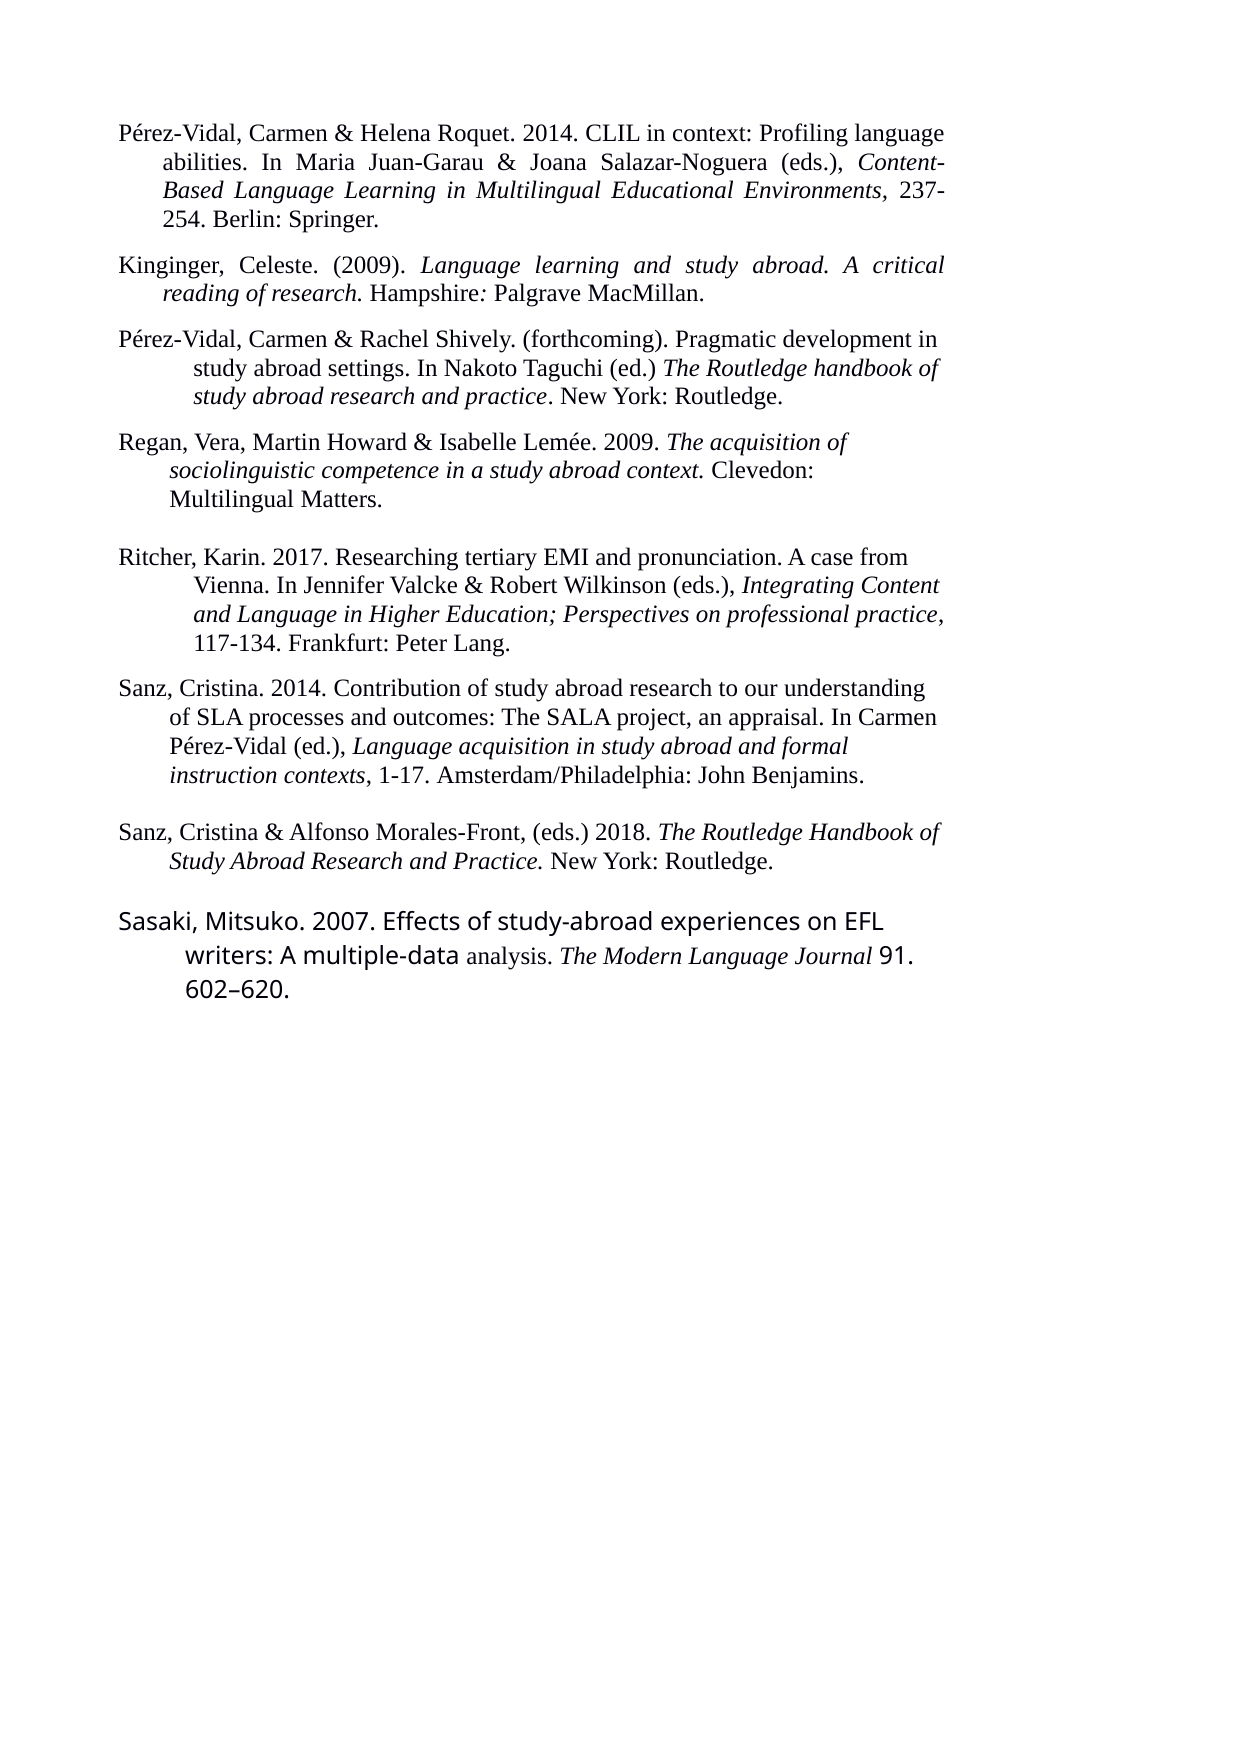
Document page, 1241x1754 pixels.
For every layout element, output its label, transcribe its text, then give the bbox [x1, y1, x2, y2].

text Ritcher, Karin. 2017. Researching tertiary EMI and pronunciation. A case from Vienna. In Jennifer Valcke & Robert Wilkinson (eds.), Integrating Content and Language in Higher Education; Perspectives on professional practice, 117-134. Frankfurt: Peter Lang. [118, 542, 945, 657]
text Kinginger, Celeste. (2009). Language learning and study abroad. A critical reading of research. Hampshire: Palgrave MacMillan. [118, 250, 945, 307]
text Sanz, Cristina & Alfonso Morales-Front, (eds.) 2018. The Routledge Handbook of Study Abroad Research and Practice. New York: Routledge. [118, 817, 945, 875]
text Sanz, Cristina. 2014. Contribution of study abroad research to our understanding of SLA processes and outcomes: The SALA project, an appraisal. In Carmen Pérez-Vidal (ed.), Language acquisition in study abroad and formal instruction contexts, 1-17. Amsterdam/Philadelphia: John Benjamins. [118, 673, 945, 788]
text Regan, Vera, Martin Howard & Isabelle Lemée. 2009. The acquisition of sociolinguistic competence in a study abroad context. Clevedon: Multilingual Matters. [118, 427, 945, 513]
text Pérez-Vidal, Carmen & Helena Roquet. 2014. CLIL in context: Profiling language abilities. In Maria Juan-Garau & Joana Salazar-Noguera (eds.), Content-Based Language Learning in Multilingual Educational Environments, 237-254. Berlin: Springer. [118, 118, 945, 233]
text Pérez-Vidal, Carmen & Rachel Shively. (forthcoming). Pragmatic development in study abroad settings. In Nakoto Taguchi (ed.) The Routledge handbook of study abroad research and practice. New York: Routledge. [118, 324, 945, 410]
text Sasaki, Mitsuko. 2007. Effects of study-abroad experiences on EFL writers: A multiple-data analysis. The Modern Language Journal 91. 602–620. [118, 903, 945, 1006]
